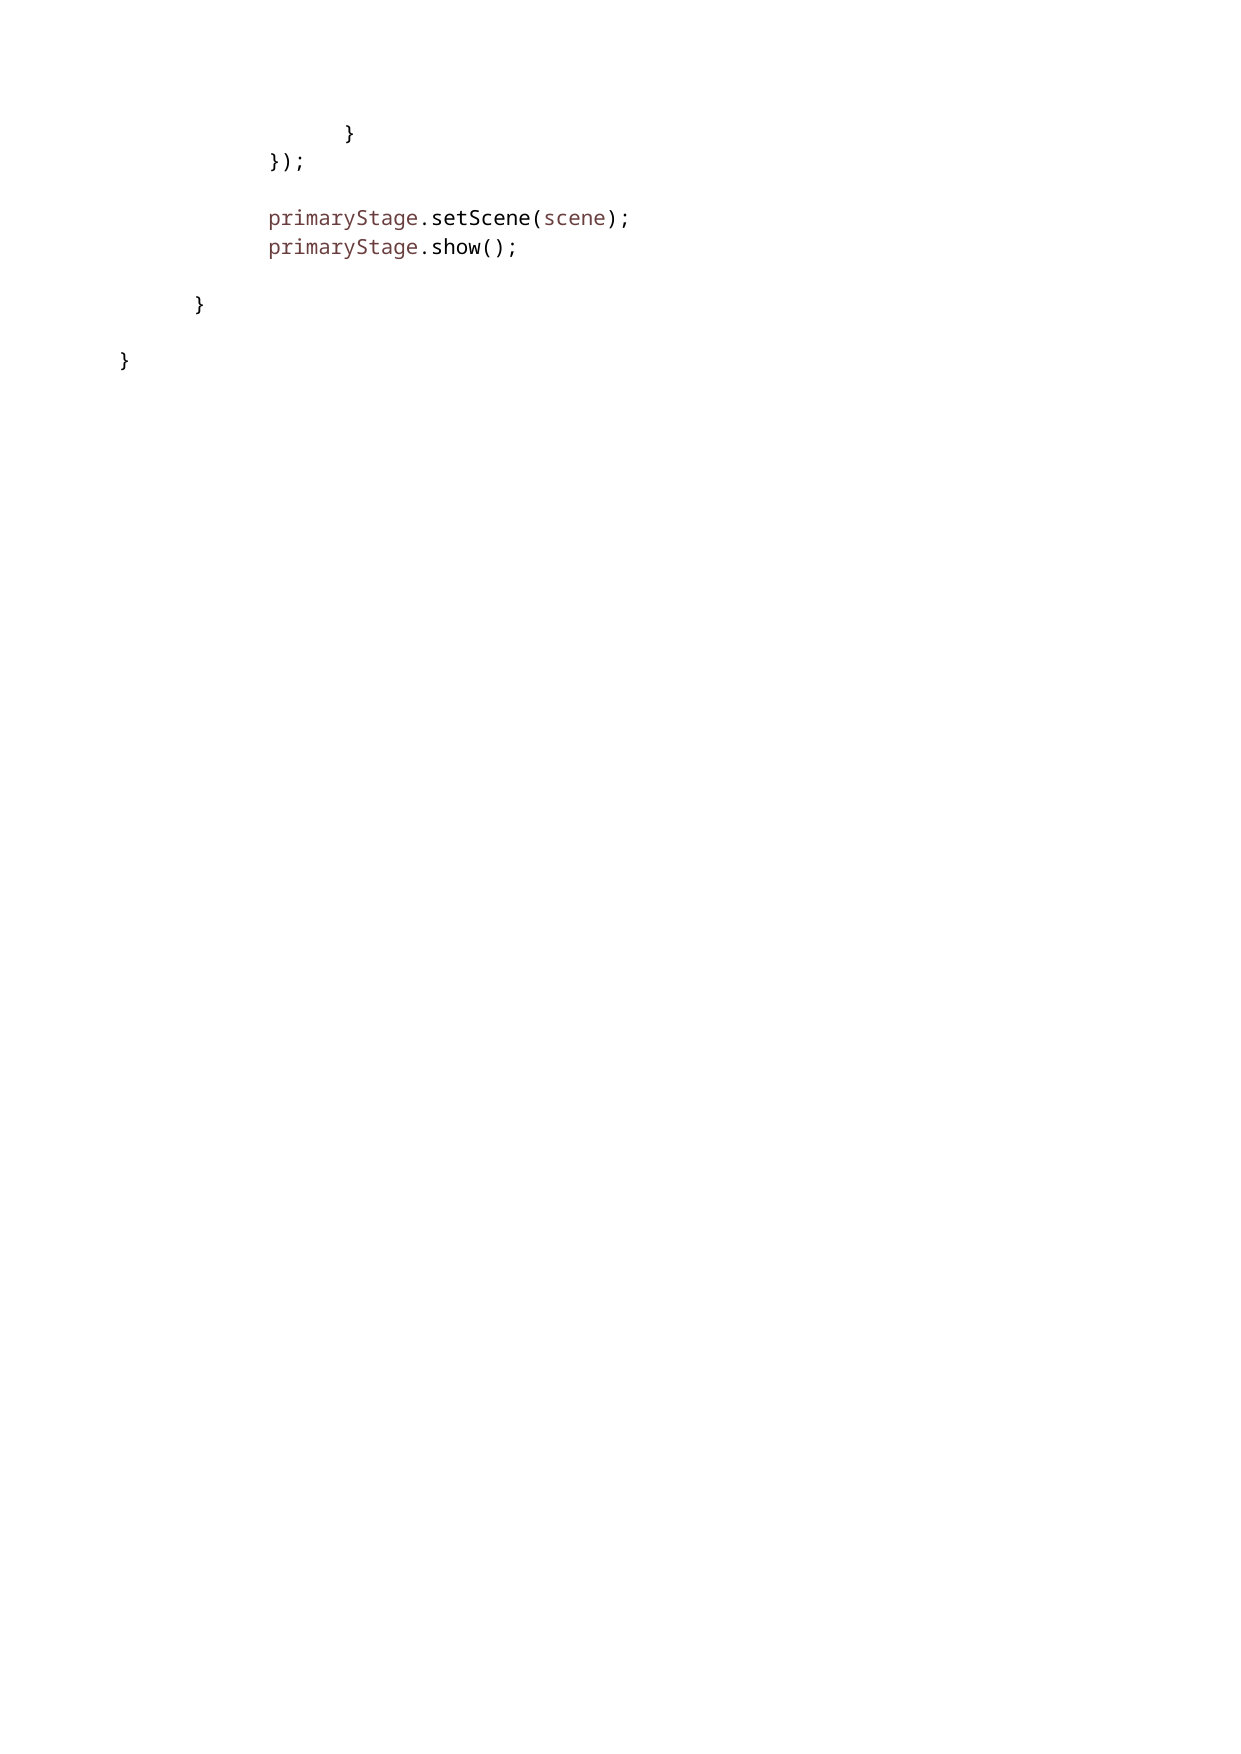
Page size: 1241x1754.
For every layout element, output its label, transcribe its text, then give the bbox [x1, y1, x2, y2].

text } [118, 118, 1122, 147]
text } [118, 289, 1122, 317]
text primaryStage.setScene(scene); [118, 203, 1122, 232]
text primaryStage.show(); [118, 232, 1122, 260]
text }); [118, 147, 1122, 175]
text } [118, 346, 1122, 374]
